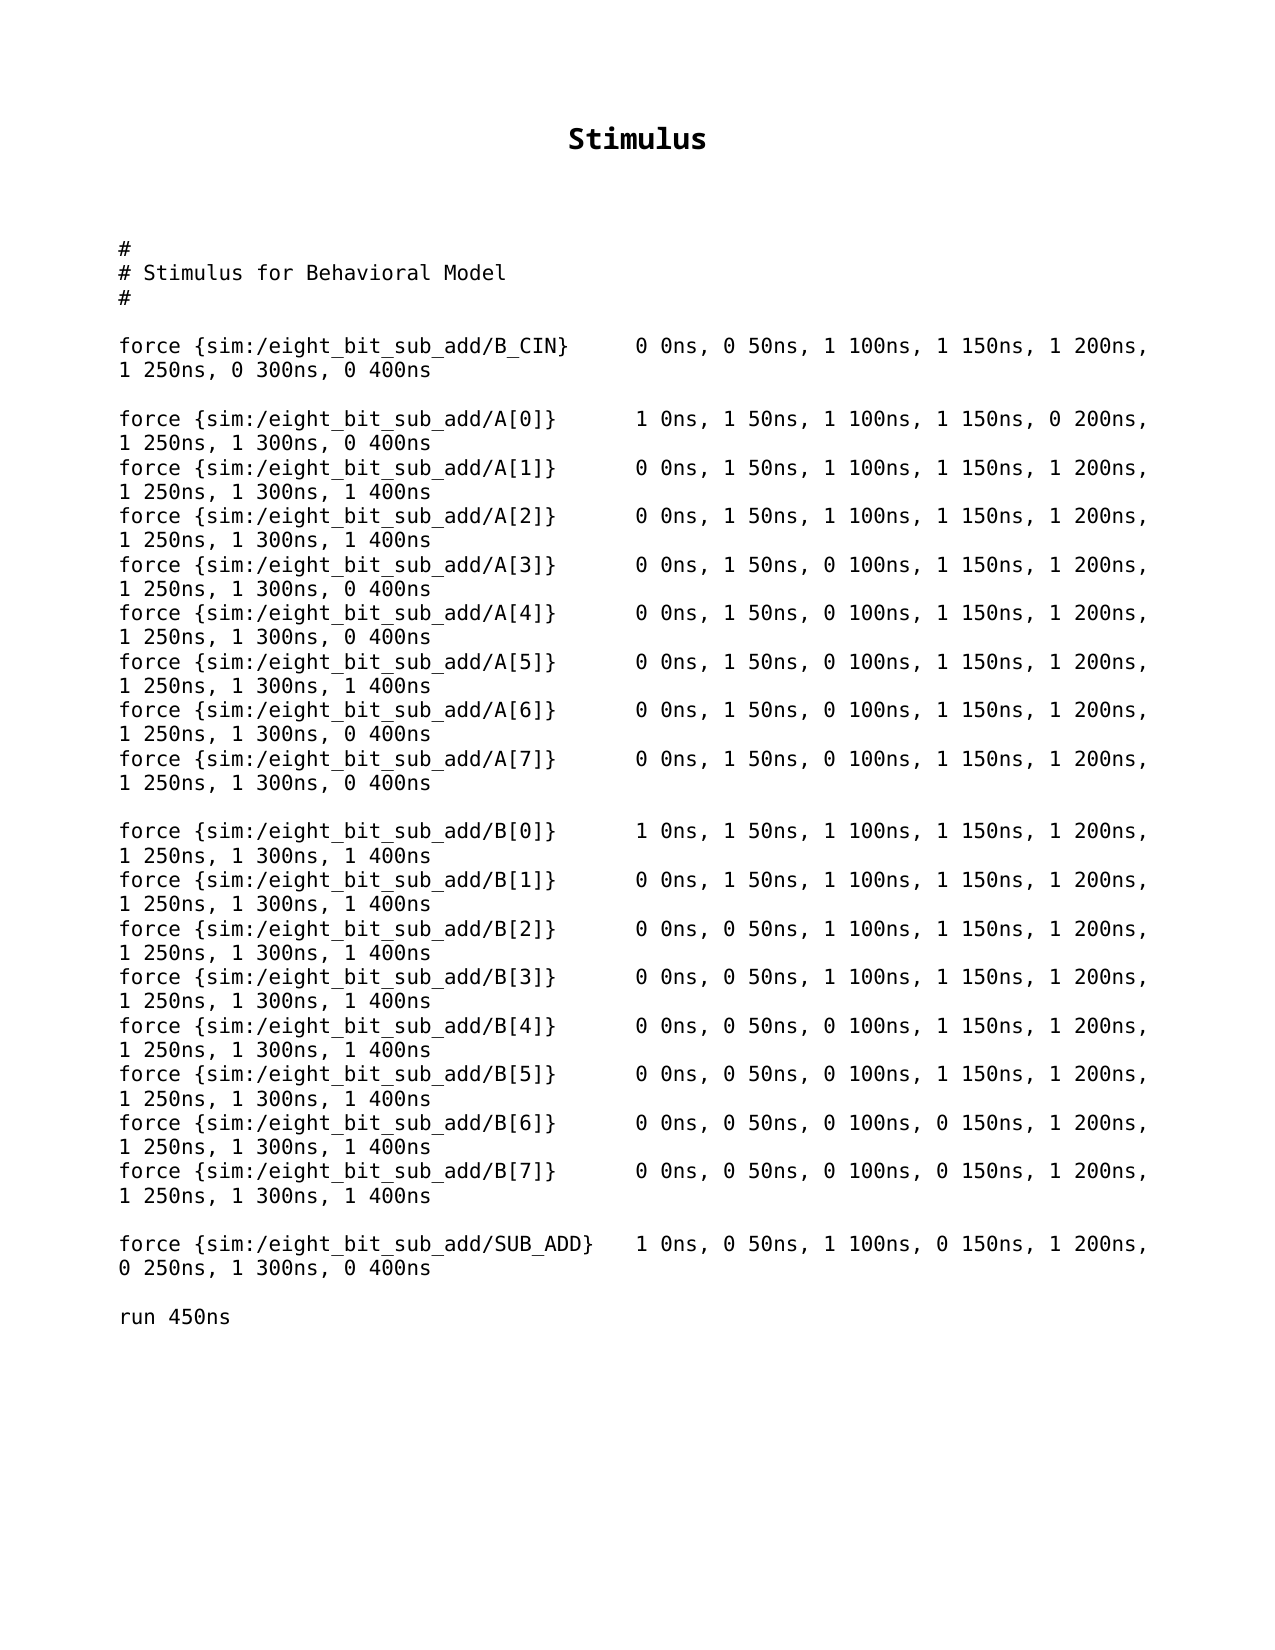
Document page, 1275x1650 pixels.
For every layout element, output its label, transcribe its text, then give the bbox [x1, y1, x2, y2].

text Stimulus [118, 118, 1157, 158]
text # [118, 286, 1157, 310]
text force {sim:/eight_bit_sub_add/B[4]} 0 0ns, 0 50ns, 0 100ns, 1 150ns, 1 200ns, 1 250ns, 1 300ns, 1 400ns [118, 1014, 1157, 1062]
text force {sim:/eight_bit_sub_add/B[2]} 0 0ns, 0 50ns, 1 100ns, 1 150ns, 1 200ns, 1 250ns, 1 300ns, 1 400ns [118, 917, 1157, 965]
text force {sim:/eight_bit_sub_add/A[5]} 0 0ns, 1 50ns, 0 100ns, 1 150ns, 1 200ns, 1 250ns, 1 300ns, 1 400ns [118, 650, 1157, 698]
text # [118, 237, 1157, 261]
text # Stimulus for Behavioral Model [118, 261, 1157, 286]
text force {sim:/eight_bit_sub_add/A[2]} 0 0ns, 1 50ns, 1 100ns, 1 150ns, 1 200ns, 1 250ns, 1 300ns, 1 400ns [118, 504, 1157, 553]
text run 450ns [118, 1305, 1157, 1329]
text force {sim:/eight_bit_sub_add/B[3]} 0 0ns, 0 50ns, 1 100ns, 1 150ns, 1 200ns, 1 250ns, 1 300ns, 1 400ns [118, 965, 1157, 1014]
text force {sim:/eight_bit_sub_add/A[7]} 0 0ns, 1 50ns, 0 100ns, 1 150ns, 1 200ns, 1 250ns, 1 300ns, 0 400ns [118, 747, 1157, 795]
text force {sim:/eight_bit_sub_add/B[7]} 0 0ns, 0 50ns, 0 100ns, 0 150ns, 1 200ns, 1 250ns, 1 300ns, 1 400ns [118, 1159, 1157, 1208]
text force {sim:/eight_bit_sub_add/A[1]} 0 0ns, 1 50ns, 1 100ns, 1 150ns, 1 200ns, 1 250ns, 1 300ns, 1 400ns [118, 456, 1157, 504]
text force {sim:/eight_bit_sub_add/A[6]} 0 0ns, 1 50ns, 0 100ns, 1 150ns, 1 200ns, 1 250ns, 1 300ns, 0 400ns [118, 698, 1157, 747]
text force {sim:/eight_bit_sub_add/A[3]} 0 0ns, 1 50ns, 0 100ns, 1 150ns, 1 200ns, 1 250ns, 1 300ns, 0 400ns [118, 553, 1157, 601]
text force {sim:/eight_bit_sub_add/A[0]} 1 0ns, 1 50ns, 1 100ns, 1 150ns, 0 200ns, 1 250ns, 1 300ns, 0 400ns [118, 407, 1157, 456]
text force {sim:/eight_bit_sub_add/B[6]} 0 0ns, 0 50ns, 0 100ns, 0 150ns, 1 200ns, 1 250ns, 1 300ns, 1 400ns [118, 1111, 1157, 1159]
text force {sim:/eight_bit_sub_add/B[5]} 0 0ns, 0 50ns, 0 100ns, 1 150ns, 1 200ns, 1 250ns, 1 300ns, 1 400ns [118, 1062, 1157, 1111]
text force {sim:/eight_bit_sub_add/B_CIN} 0 0ns, 0 50ns, 1 100ns, 1 150ns, 1 200ns, 1 250ns, 0 300ns, 0 400ns [118, 334, 1157, 383]
text force {sim:/eight_bit_sub_add/SUB_ADD} 1 0ns, 0 50ns, 1 100ns, 0 150ns, 1 200ns, 0 250ns, 1 300ns, 0 400ns [118, 1232, 1157, 1281]
text force {sim:/eight_bit_sub_add/A[4]} 0 0ns, 1 50ns, 0 100ns, 1 150ns, 1 200ns, 1 250ns, 1 300ns, 0 400ns [118, 601, 1157, 650]
text force {sim:/eight_bit_sub_add/B[1]} 0 0ns, 1 50ns, 1 100ns, 1 150ns, 1 200ns, 1 250ns, 1 300ns, 1 400ns [118, 868, 1157, 917]
text force {sim:/eight_bit_sub_add/B[0]} 1 0ns, 1 50ns, 1 100ns, 1 150ns, 1 200ns, 1 250ns, 1 300ns, 1 400ns [118, 819, 1157, 868]
